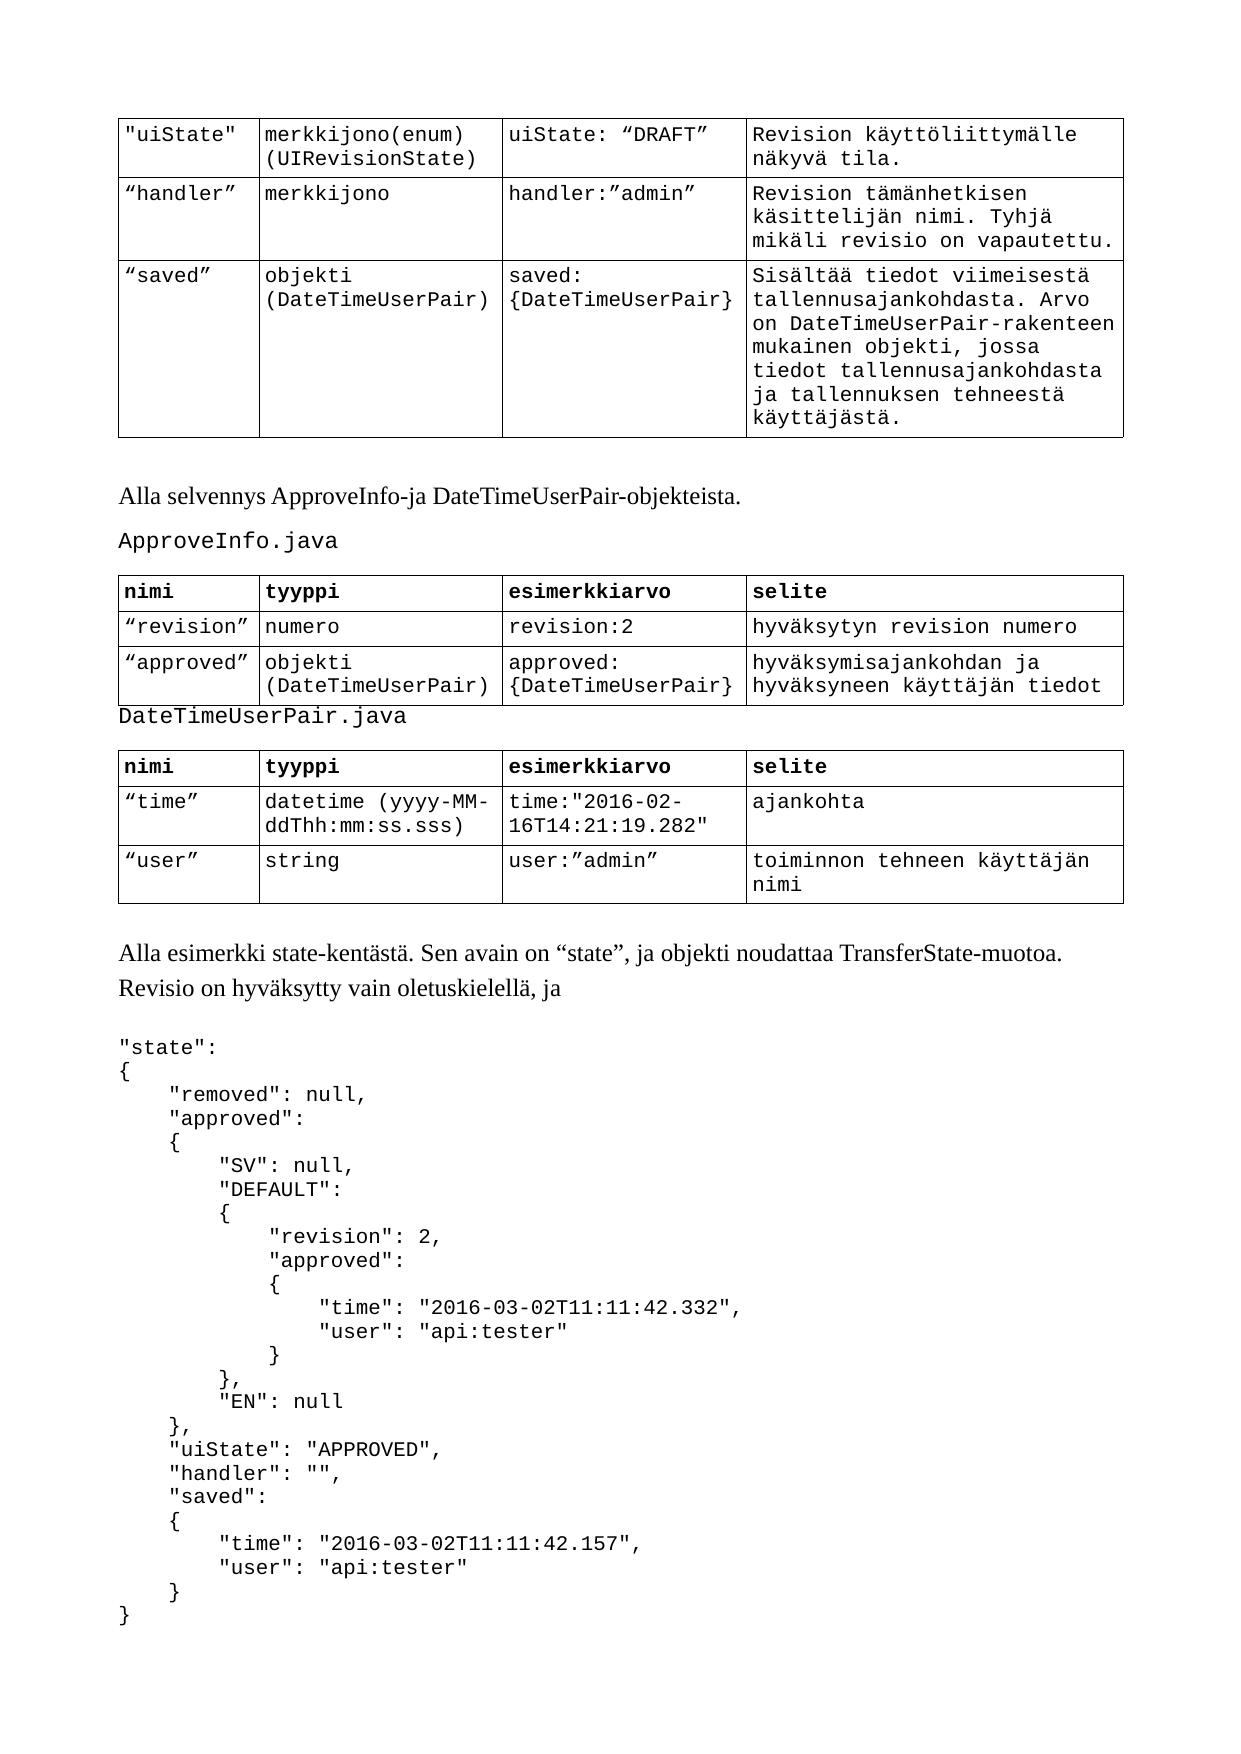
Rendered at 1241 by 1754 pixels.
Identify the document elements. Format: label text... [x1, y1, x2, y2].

text }, [118, 1368, 1122, 1392]
text "user": "api:tester" [118, 1557, 1122, 1581]
table_cell toiminnon tehneen käyttäjän nimi [747, 846, 1123, 903]
table_header tyyppi [260, 751, 502, 786]
text "approved": [118, 1108, 1122, 1131]
text "time": "2016-03-02T11:11:42.157", [118, 1533, 1122, 1557]
table_cell approved:{DateTimeUserPair} [503, 647, 746, 705]
text "state": [118, 1037, 1122, 1061]
table_cell objekti (DateTimeUserPair) [260, 647, 502, 705]
table_cell Revision käyttöliittymälle näkyvä tila. [747, 119, 1123, 177]
table_cell handler:”admin” [503, 178, 746, 259]
text "user": "api:tester" [118, 1321, 1122, 1344]
table_cell merkkijono [260, 178, 502, 259]
text DateTimeUserPair.java [118, 706, 1122, 731]
table_header tyyppi [260, 576, 502, 611]
table_cell “saved” [119, 261, 259, 437]
table_cell user:”admin” [503, 846, 746, 903]
text "saved": [118, 1486, 1122, 1510]
table_cell Sisältää tiedot viimeisestä tallennusajankohdasta. Arvo on DateTimeUserPair-rakenteen mukainen objekti, jossa tiedot tallennusajankohdasta ja tallennuksen tehneestä käyttäjästä. [747, 261, 1123, 437]
table_cell "uiState" [119, 119, 259, 177]
text "handler": "", [118, 1462, 1122, 1486]
table_cell ajankohta [747, 787, 1123, 844]
table_cell “revision” [119, 612, 259, 646]
text "EN": null [118, 1392, 1122, 1415]
text "approved": [118, 1250, 1122, 1273]
text "time": "2016-03-02T11:11:42.332", [118, 1297, 1122, 1321]
text ApproveInfo.java [118, 530, 1122, 556]
table_header selite [747, 576, 1123, 611]
table_cell “time” [119, 787, 259, 844]
text } [118, 1344, 1122, 1368]
table_cell Revision tämänhetkisen käsittelijän nimi. Tyhjä mikäli revisio on vapautettu. [747, 178, 1123, 259]
table_cell string [260, 846, 502, 903]
table_cell hyväksytyn revision numero [747, 612, 1123, 646]
text { [118, 1273, 1122, 1297]
table_header selite [747, 751, 1123, 786]
text Alla selvennys ApproveInfo-ja DateTimeUserPair-objekteista. [118, 481, 1122, 509]
table_header esimerkkiarvo [503, 751, 746, 786]
table_cell time:"2016-02-16T14:21:19.282" [503, 787, 746, 844]
table_cell uiState: “DRAFT” [503, 119, 746, 177]
text { [118, 1510, 1122, 1533]
text { [118, 1061, 1122, 1084]
table_header nimi [119, 751, 259, 786]
text "revision": 2, [118, 1226, 1122, 1250]
table_header nimi [119, 576, 259, 611]
text "uiState": "APPROVED", [118, 1439, 1122, 1462]
table_cell “handler” [119, 178, 259, 259]
text } [118, 1581, 1122, 1604]
table_cell datetime (yyyy-MM-ddThh:mm:ss.sss) [260, 787, 502, 844]
table_header esimerkkiarvo [503, 576, 746, 611]
table_cell objekti (DateTimeUserPair) [260, 261, 502, 437]
text }, [118, 1415, 1122, 1439]
table_cell merkkijono(enum) (UIRevisionState) [260, 119, 502, 177]
text Alla esimerkki state-kentästä. Sen avain on “state”, ja objekti noudattaa TransferState-muotoa. Revisio on hyväksytty vain oletuskielellä, ja [118, 938, 1122, 1002]
text } [118, 1604, 1122, 1628]
table_cell “user” [119, 846, 259, 903]
text { [118, 1202, 1122, 1226]
table_cell numero [260, 612, 502, 646]
text "removed": null, [118, 1084, 1122, 1108]
text "DEFAULT": [118, 1179, 1122, 1202]
table_cell saved: {DateTimeUserPair} [503, 261, 746, 437]
table_cell revision:2 [503, 612, 746, 646]
table_cell “approved” [119, 647, 259, 705]
text { [118, 1131, 1122, 1155]
table_cell hyväksymisajankohdan ja hyväksyneen käyttäjän tiedot [747, 647, 1123, 705]
text "SV": null, [118, 1155, 1122, 1179]
